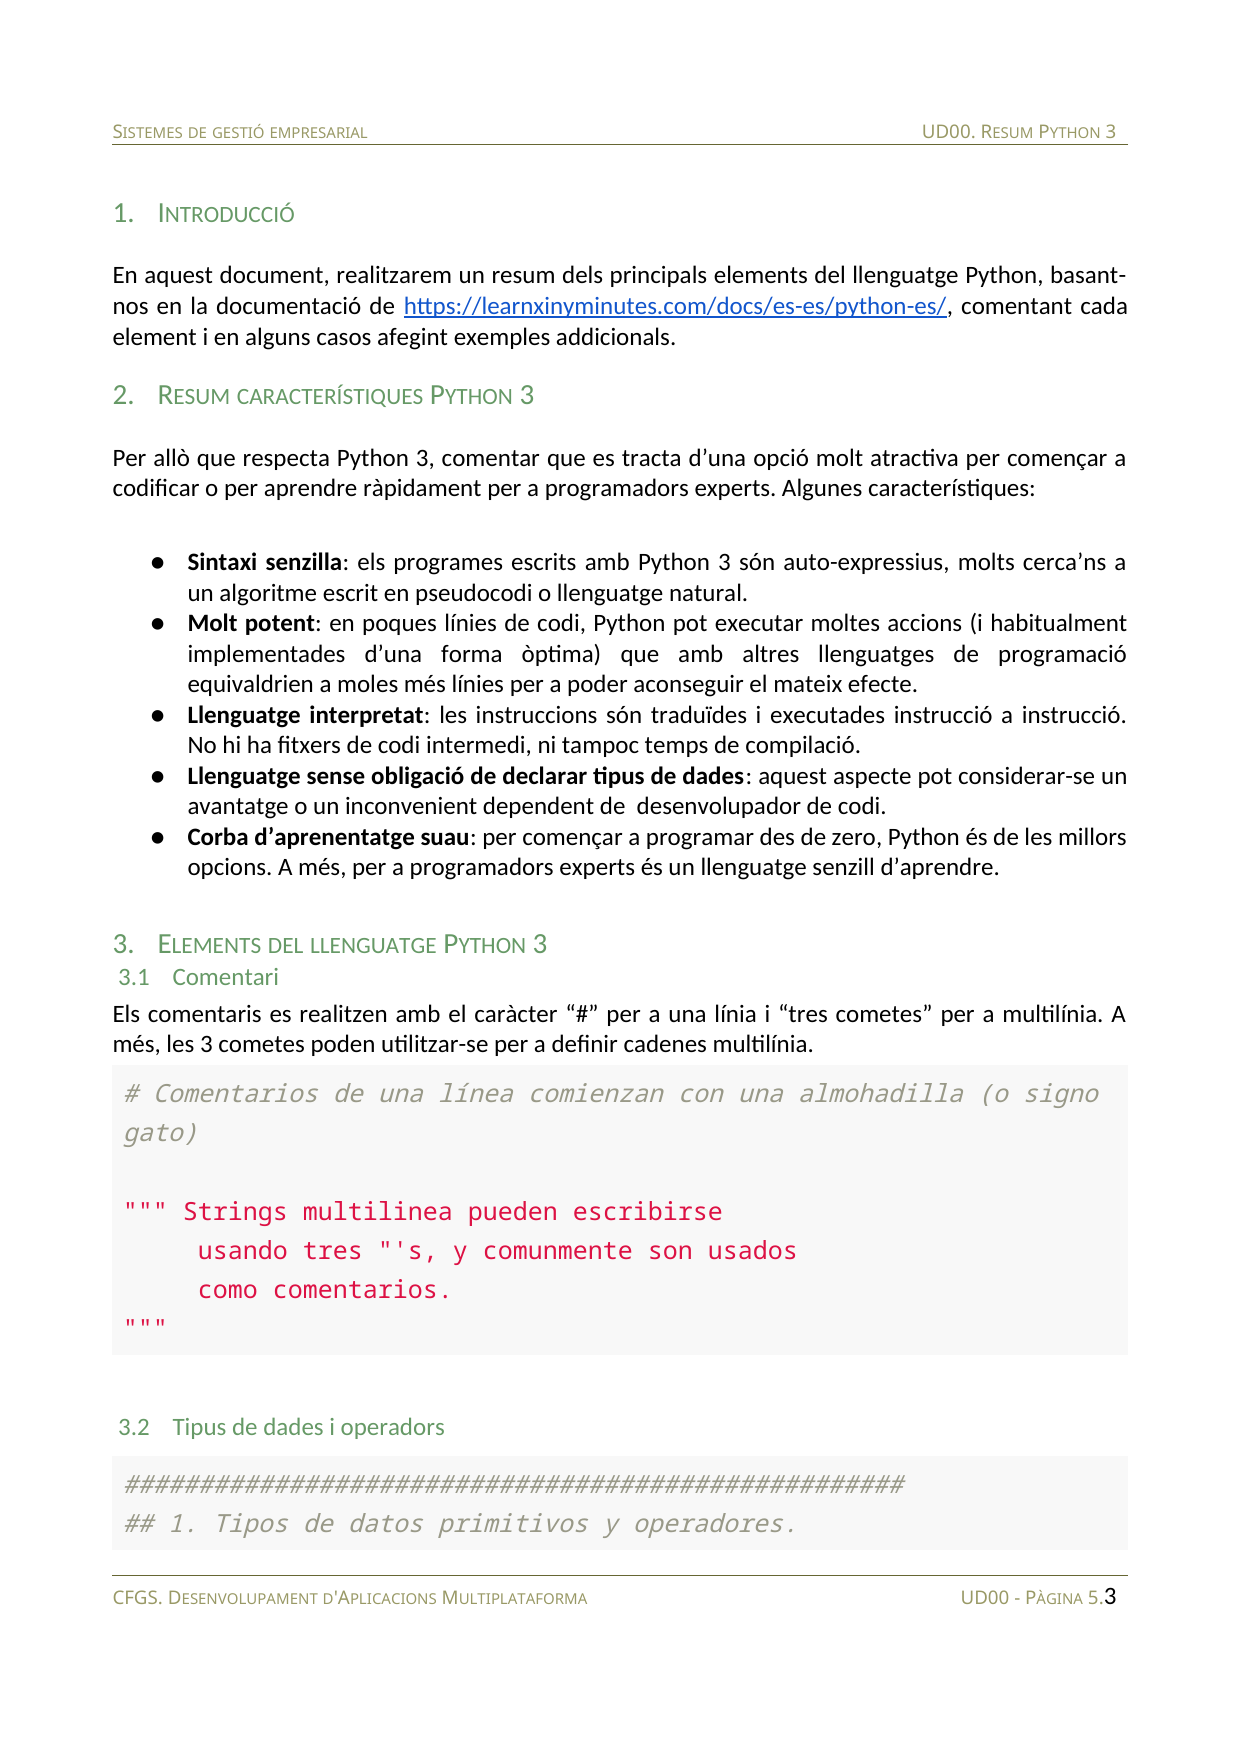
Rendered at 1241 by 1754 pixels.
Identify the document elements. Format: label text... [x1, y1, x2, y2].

list Llenguatge sense obligació de declarar tipus de dades: aquest aspecte pot considerar-se un avantatge o un inconvenient dependent de desenvolupador de codi. [150, 760, 1128, 821]
subtitle Tipus de dades i operadors [112, 1411, 1128, 1441]
list Molt potent: en poques línies de codi, Python pot executar moltes accions (i habitualment implementades d’una forma òptima) que amb altres llenguatges de programació equivaldrien a moles més línies per a poder aconseguir el mateix efecte. [150, 607, 1128, 699]
list Sintaxi senzilla: els programes escrits amb Python 3 són auto-expressius, molts cerca’ns a un algoritme escrit en pseudocodi o llenguatge natural. [150, 546, 1128, 607]
subtitle Elements del llenguatge Python 3 [112, 925, 1128, 961]
list Corba d’aprenentatge suau: per començar a programar des de zero, Python és de les millors opcions. A més, per a programadors experts és un llenguatge senzill d’aprendre. [150, 821, 1128, 882]
text En aquest document, realitzarem un resum dels principals elements del llenguatge Python, basant-nos en la documentació de https://learnxinyminutes.com/docs/es-es/python-es/, comentant cada element i en alguns casos afegint exemples addicionals. [112, 259, 1128, 351]
text Per allò que respecta Python 3, comentar que es tracta d’una opció molt atractiva per començar a codificar o per aprendre ràpidament per a programadors experts. Algunes característiques: [112, 442, 1128, 503]
subtitle Introducció [112, 194, 1128, 229]
subtitle Comentari [112, 961, 1128, 991]
subtitle Resum característiques Python 3 [112, 376, 1128, 412]
table_header #################################################### ## 1. Tipos de datos primitivos y operadores. [112, 1456, 1128, 1550]
text Els comentaris es realitzen amb el caràcter “#” per a una línia i “tres cometes” per a multilínia. A més, les 3 cometes poden utilitzar-se per a definir cadenes multilínia. [112, 998, 1128, 1059]
list Llenguatge interpretat: les instruccions són traduïdes i executades instrucció a instrucció. No hi ha fitxers de codi intermedi, ni tampoc temps de compilació. [150, 699, 1128, 760]
table_header # Comentarios de una línea comienzan con una almohadilla (o signo gato) """ Strings multilinea pueden escribirse usando tres "'s, y comunmente son usados como comentarios. """ [112, 1065, 1128, 1355]
